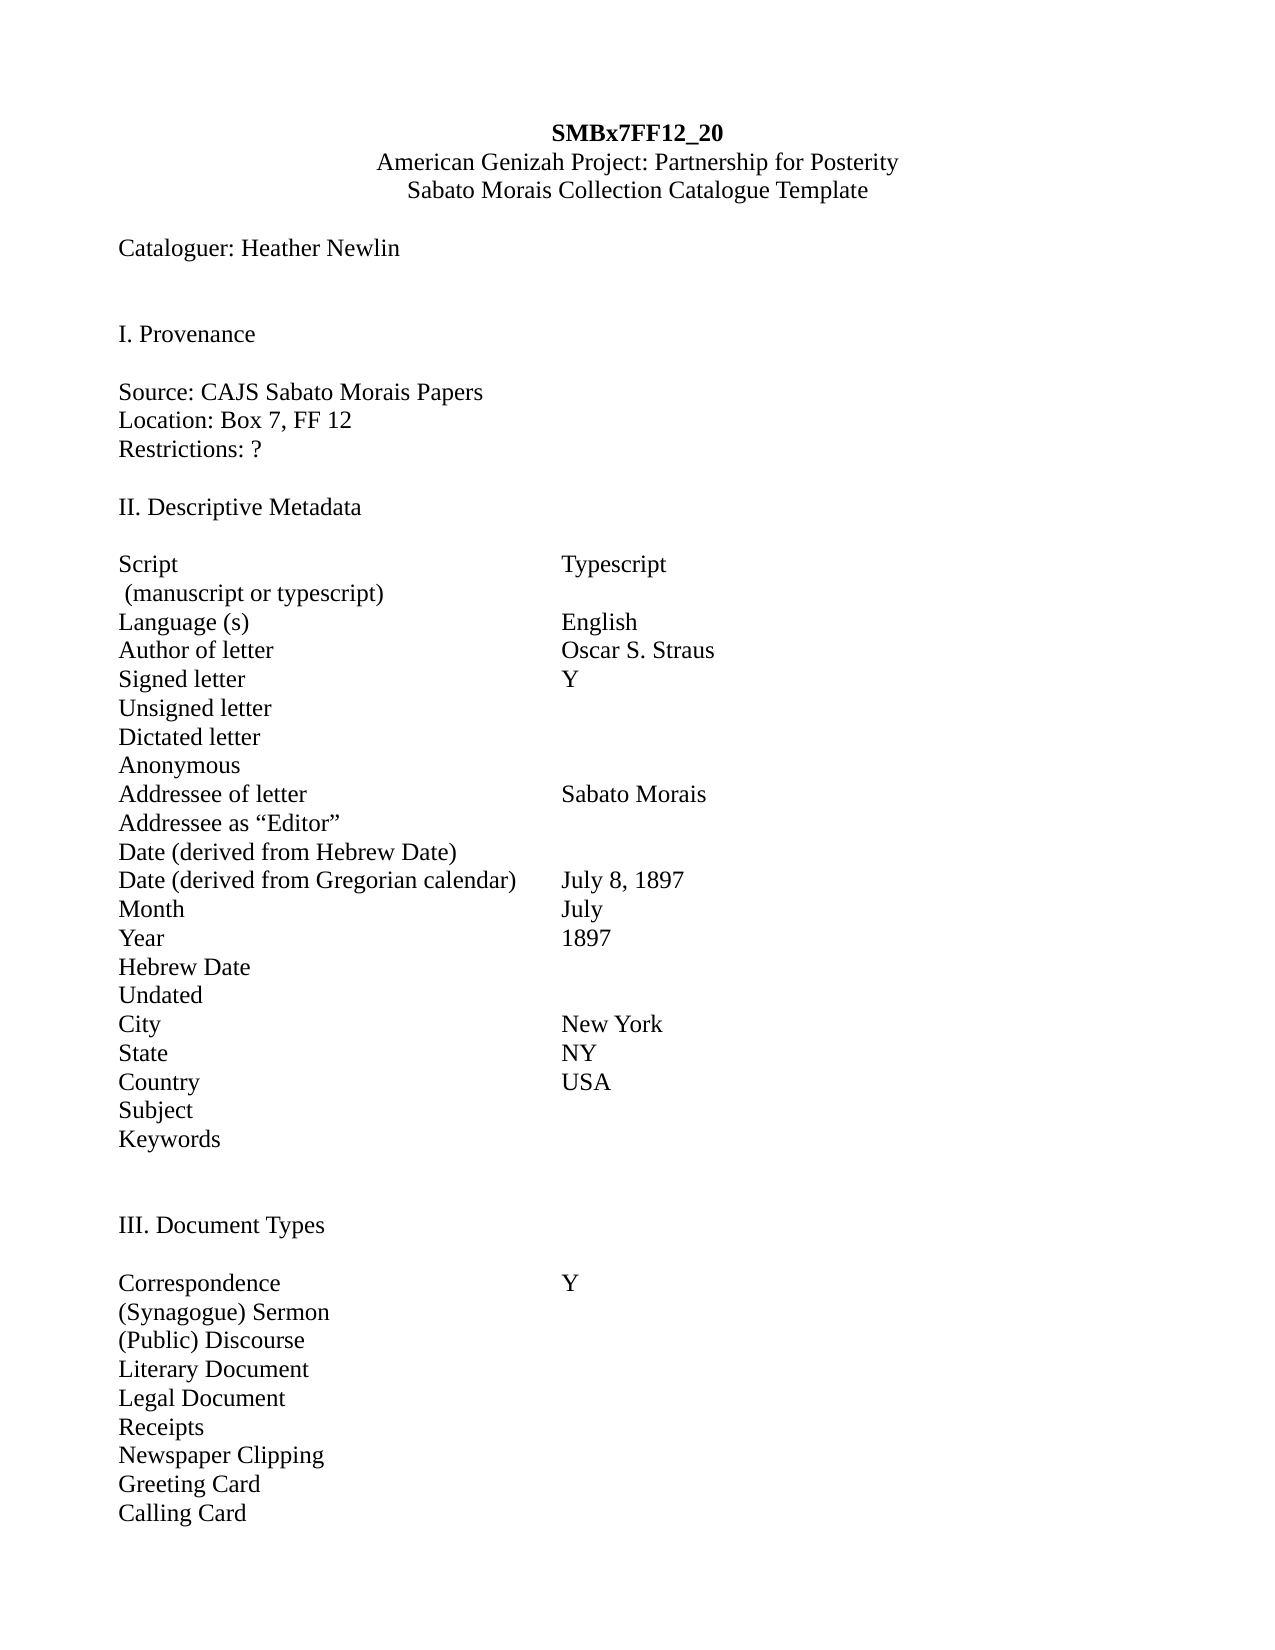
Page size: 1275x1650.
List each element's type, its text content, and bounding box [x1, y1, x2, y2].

text Country USA [118, 1067, 1157, 1096]
text Location: Box 7, FF 12 [118, 406, 1157, 434]
text III. Document Types [118, 1211, 1157, 1239]
text Greeting Card [118, 1469, 1157, 1498]
text Author of letter Oscar S. Straus [118, 636, 1157, 664]
text Correspondence Y [118, 1268, 1157, 1297]
text Anonymous [118, 751, 1157, 779]
text Undated [118, 981, 1157, 1009]
text Subject [118, 1096, 1157, 1124]
text Date (derived from Hebrew Date) [118, 837, 1157, 866]
text (Public) Discourse [118, 1326, 1157, 1354]
text Language (s) English [118, 607, 1157, 636]
text Literary Document [118, 1354, 1157, 1383]
text Newspaper Clipping [118, 1441, 1157, 1469]
text State NY [118, 1038, 1157, 1067]
text Calling Card [118, 1498, 1157, 1527]
text Year 1897 [118, 923, 1157, 952]
text II. Descriptive Metadata [118, 492, 1157, 521]
text Addressee as “Editor” [118, 808, 1157, 837]
text Receipts [118, 1412, 1157, 1441]
text I. Provenance [118, 319, 1157, 348]
text Dictated letter [118, 722, 1157, 751]
text American Genizah Project: Partnership for Posterity [118, 147, 1157, 176]
text (manuscript or typescript) [118, 578, 1157, 607]
text Restrictions: ? [118, 434, 1157, 463]
text Sabato Morais Collection Catalogue Template [118, 176, 1157, 204]
text (Synagogue) Sermon [118, 1297, 1157, 1326]
text Keywords [118, 1124, 1157, 1153]
text Addressee of letter Sabato Morais [118, 779, 1157, 808]
text Date (derived from Gregorian calendar) July 8, 1897 [118, 866, 1157, 894]
text Hebrew Date [118, 952, 1157, 981]
text Source: CAJS Sabato Morais Papers [118, 377, 1157, 406]
text Unsigned letter [118, 693, 1157, 722]
text SMBx7FF12_20 [118, 118, 1157, 147]
text Script Typescript [118, 549, 1157, 578]
text Legal Document [118, 1383, 1157, 1412]
text City New York [118, 1009, 1157, 1038]
text Cataloguer: Heather Newlin [118, 233, 1157, 262]
text Month July [118, 894, 1157, 923]
text Signed letter Y [118, 664, 1157, 693]
